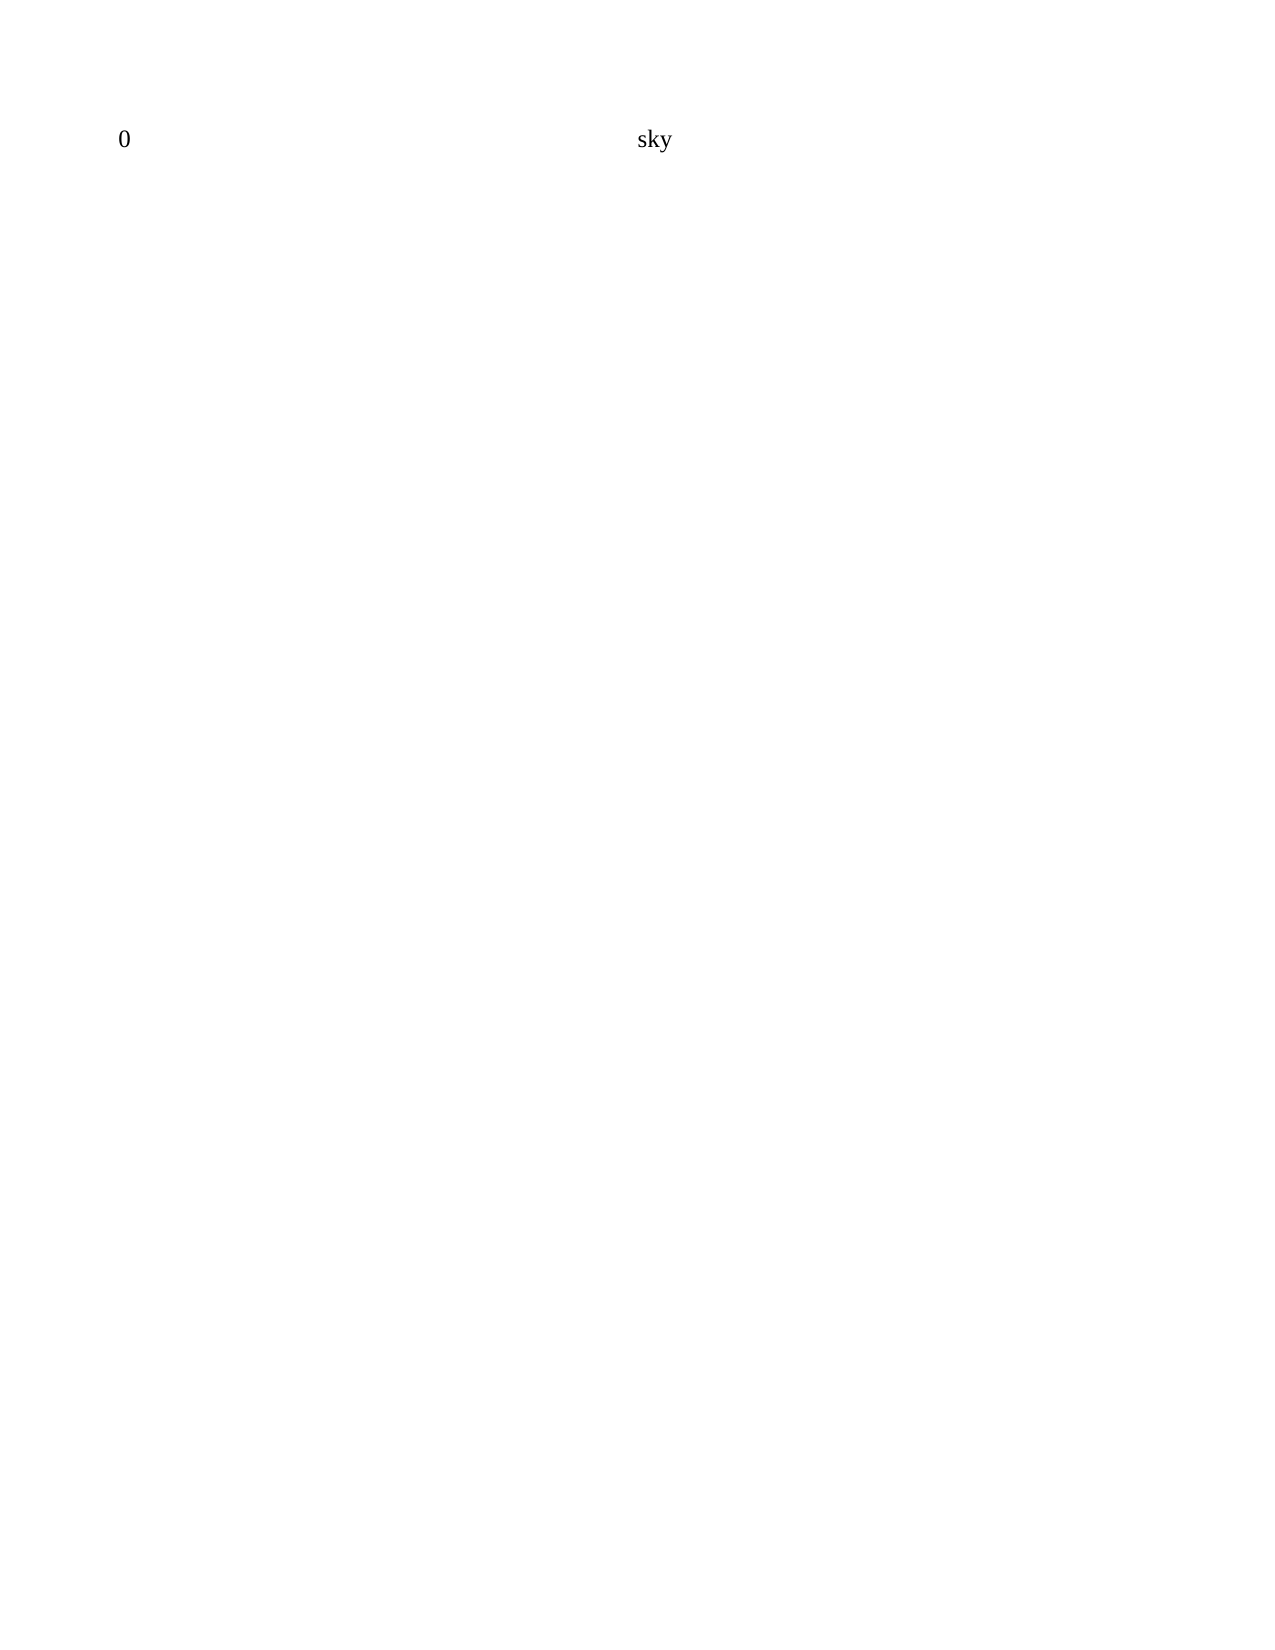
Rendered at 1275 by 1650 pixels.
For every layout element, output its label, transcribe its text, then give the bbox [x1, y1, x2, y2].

table_header 0 [118, 118, 637, 159]
table_header sky [638, 118, 1157, 159]
